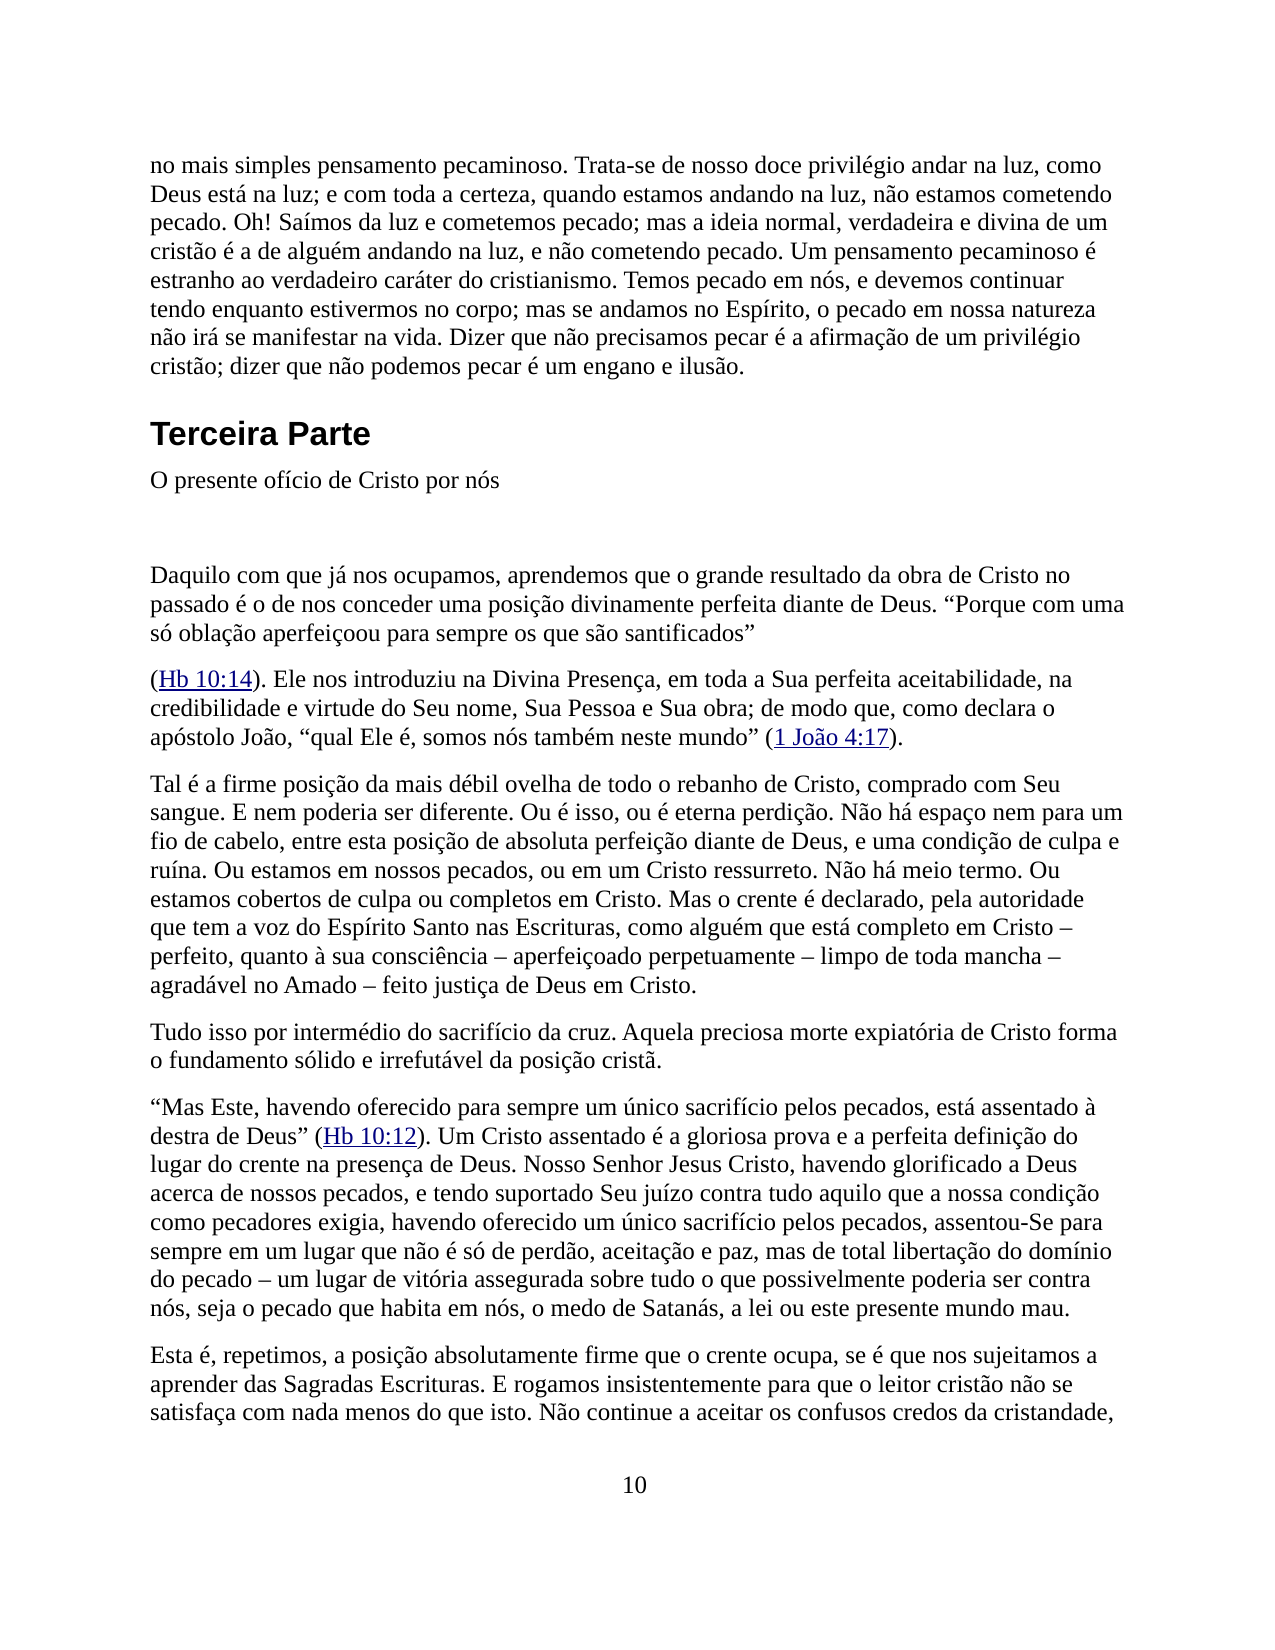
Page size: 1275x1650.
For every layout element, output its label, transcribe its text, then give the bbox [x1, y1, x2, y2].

text no mais simples pensamento pecaminoso. Trata-se de nosso doce privilégio andar na luz, como Deus está na luz; e com toda a certeza, quando estamos andando na luz, não estamos cometendo pecado. Oh! Saímos da luz e cometemos pecado; mas a ideia normal, verdadeira e divina de um cristão é a de alguém andando na luz, e não cometendo pecado. Um pensamento pecaminoso é estranho ao verdadeiro caráter do cristianismo. Temos pecado em nós, e devemos continuar tendo enquanto estivermos no corpo; mas se andamos no Espírito, o pecado em nossa natureza não irá se manifestar na vida. Dizer que não precisamos pecar é a afirmação de um privilégio cristão; dizer que não podemos pecar é um engano e ilusão. [150, 150, 1125, 380]
text Esta é, repetimos, a posição absolutamente firme que o crente ocupa, se é que nos sujeitamos a aprender das Sagradas Escrituras. E rogamos insistentemente para que o leitor cristão não se satisfaça com nada menos do que isto. Não continue a aceitar os confusos credos da cristandade, [150, 1340, 1125, 1426]
text (Hb 10:14). Ele nos introduziu na Divina Presença, em toda a Sua perfeita aceitabilidade, na credibilidade e virtude do Seu nome, Sua Pessoa e Sua obra; de modo que, como declara o apóstolo João, “qual Ele é, somos nós também neste mundo” (1 João 4:17). [150, 664, 1125, 751]
text Tal é a firme posição da mais débil ovelha de todo o rebanho de Cristo, comprado com Seu sangue. E nem poderia ser diferente. Ou é isso, ou é eterna perdição. Não há espaço nem para um fio de cabelo, entre esta posição de absoluta perfeição diante de Deus, e uma condição de culpa e ruína. Ou estamos em nossos pecados, ou em um Cristo ressurreto. Não há meio termo. Ou estamos cobertos de culpa ou completos em Cristo. Mas o crente é declarado, pela autoridade que tem a voz do Espírito Santo nas Escrituras, como alguém que está completo em Cristo – perfeito, quanto à sua consciência – aperfeiçoado perpetuamente – limpo de toda mancha – agradável no Amado – feito justiça de Deus em Cristo. [150, 769, 1125, 999]
text “Mas Este, havendo oferecido para sempre um único sacrifício pelos pecados, está assentado à destra de Deus” (Hb 10:12). Um Cristo assentado é a gloriosa prova e a perfeita definição do lugar do crente na presença de Deus. Nosso Senhor Jesus Cristo, havendo glorificado a Deus acerca de nossos pecados, e tendo suportado Seu juízo contra tudo aquilo que a nossa condição como pecadores exigia, havendo oferecido um único sacrifício pelos pecados, assentou-Se para sempre em um lugar que não é só de perdão, aceitação e paz, mas de total libertação do domínio do pecado – um lugar de vitória assegurada sobre tudo o que possivelmente poderia ser contra nós, seja o pecado que habita em nós, o medo de Satanás, a lei ou este presente mundo mau. [150, 1092, 1125, 1322]
subtitle Terceira Parte [150, 414, 1125, 453]
text Daquilo com que já nos ocupamos, aprendemos que o grande resultado da obra de Cristo no passado é o de nos conceder uma posição divinamente perfeita diante de Deus. “Porque com uma só oblação aperfeiçoou para sempre os que são santificados” [150, 503, 1125, 647]
text Tudo isso por intermédio do sacrifício da cruz. Aquela preciosa morte expiatória de Cristo forma o fundamento sólido e irrefutável da posição cristã. [150, 1017, 1125, 1074]
text O presente ofício de Cristo por nós [150, 465, 1125, 494]
